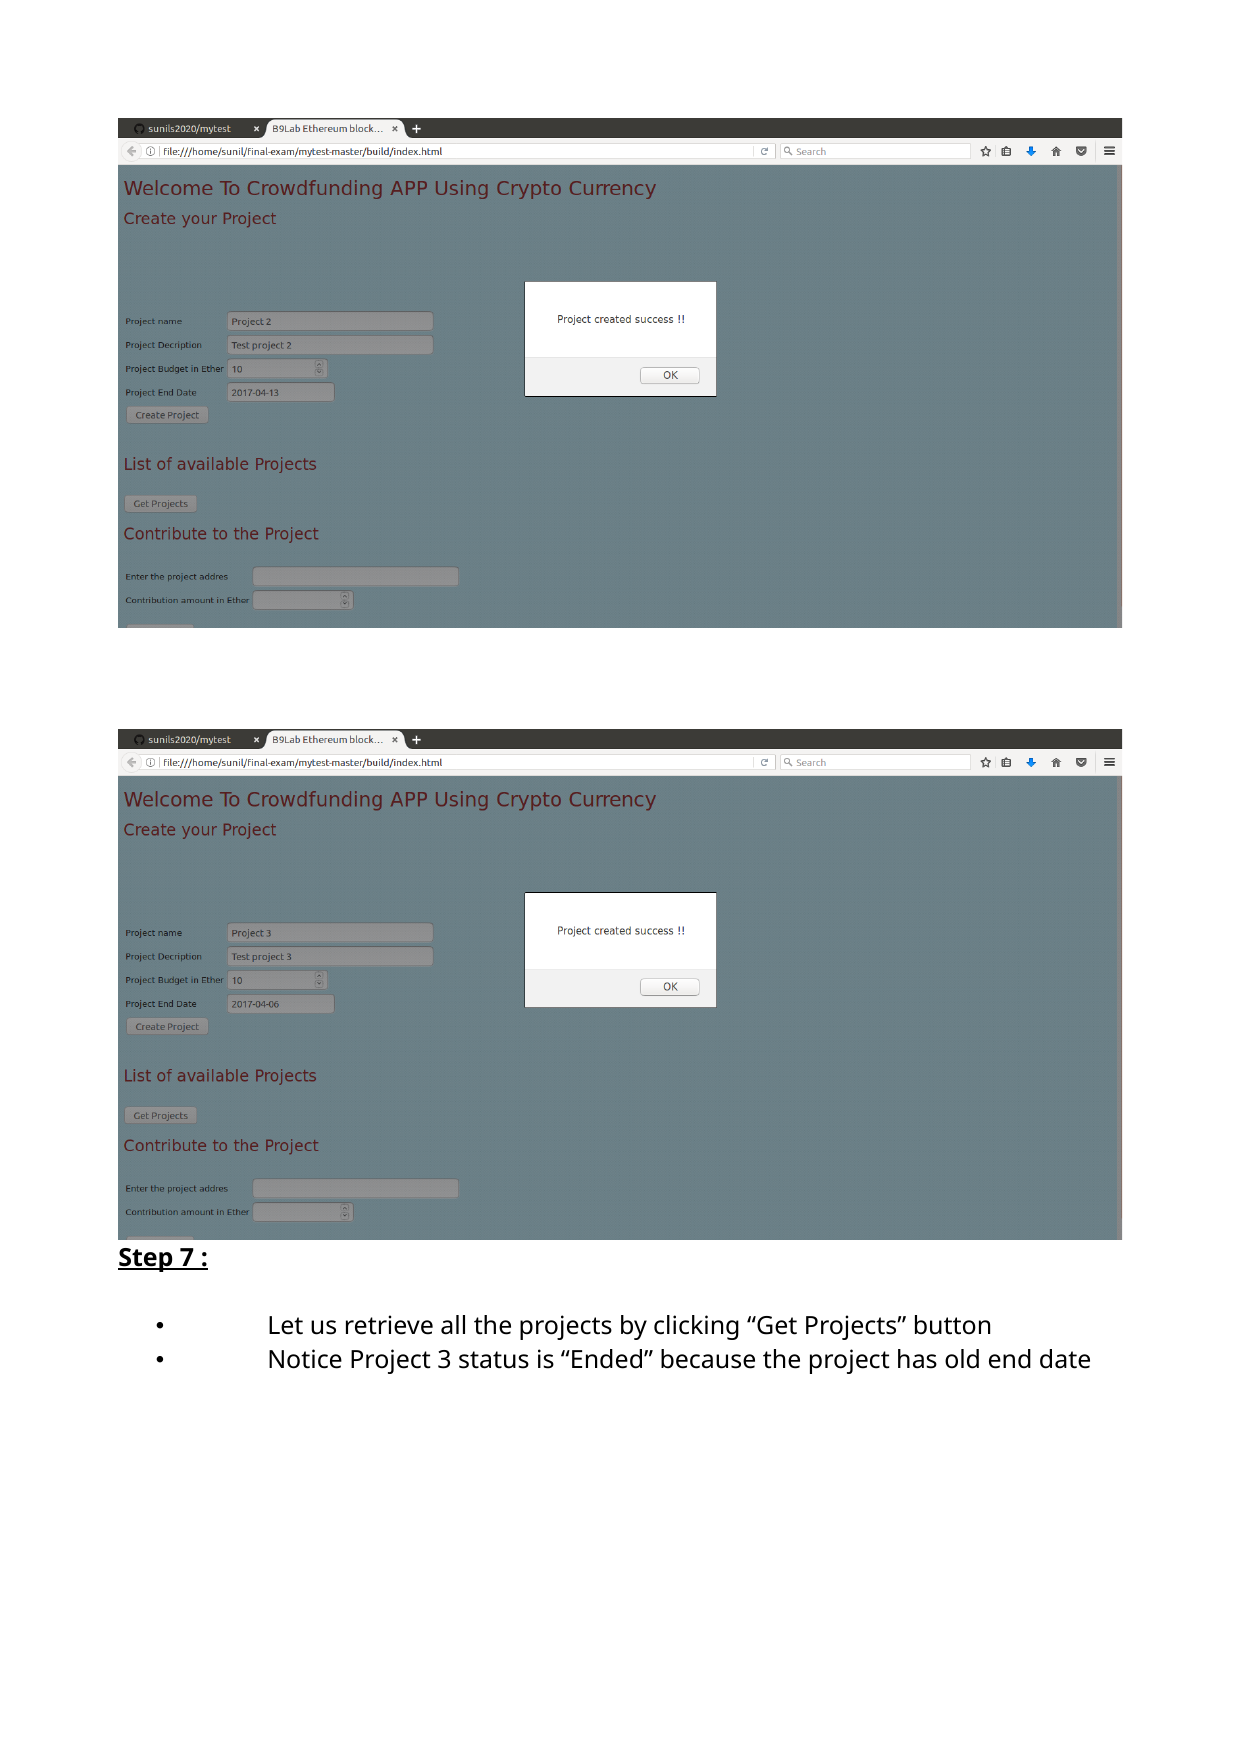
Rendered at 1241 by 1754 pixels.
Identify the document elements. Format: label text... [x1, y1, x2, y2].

list Notice Project 3 status is “Ended” because the project has old end date [156, 1341, 1122, 1376]
picture [118, 118, 1123, 628]
picture [118, 729, 1123, 1240]
text Step 7 : [118, 1240, 1122, 1273]
list Let us retrieve all the projects by clicking “Get Projects” button [156, 1307, 1122, 1341]
